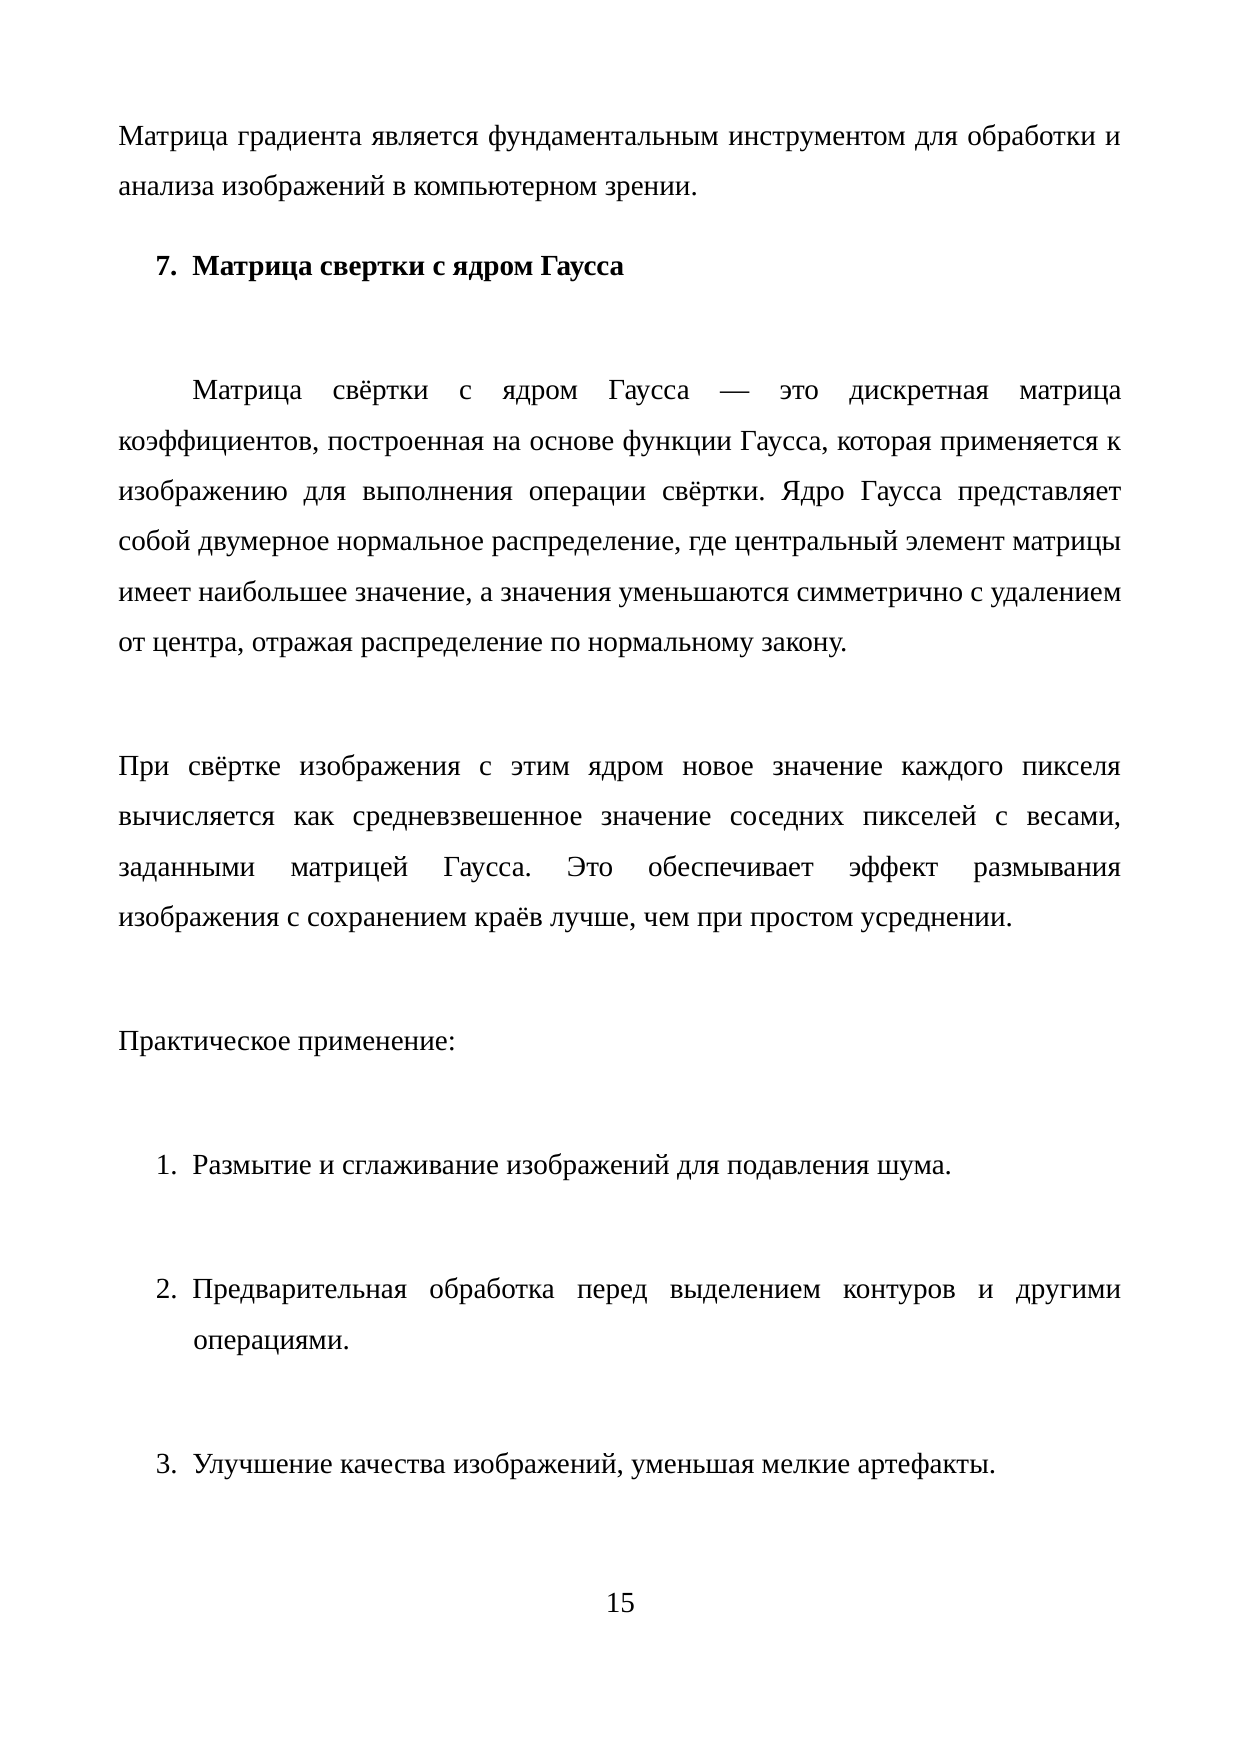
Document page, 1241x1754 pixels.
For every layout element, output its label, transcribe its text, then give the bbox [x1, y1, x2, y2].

text Практическое применение: [118, 1023, 1122, 1057]
list Улучшение качества изображений, уменьшая мелкие артефакты. [156, 1446, 1122, 1479]
text Матрица свёртки с ядром Гаусса — это дискретная матрица коэффициентов, построенная на основе функции Гаусса, которая применяется к изображению для выполнения операции свёртки. Ядро Гаусса представляет собой двумерное нормальное распределение, где центральный элемент матрицы имеет наибольшее значение, а значения уменьшаются симметрично с удалением от центра, отражая распределение по нормальному закону. [118, 372, 1122, 657]
list Размытие и сглаживание изображений для подавления шума. [156, 1147, 1122, 1181]
text Матрица градиента является фундаментальным инструментом для обработки и анализа изображений в компьютерном зрении. [118, 118, 1122, 202]
text При свёртке изображения с этим ядром новое значение каждого пикселя вычисляется как средневзвешенное значение соседних пикселей с весами, заданными матрицей Гаусса. Это обеспечивает эффект размывания изображения с сохранением краёв лучше, чем при простом усреднении. [118, 748, 1122, 933]
list Предварительная обработка перед выделением контуров и другими операциями. [156, 1272, 1122, 1355]
subtitle Матрица свертки с ядром Гаусса [155, 248, 1122, 282]
